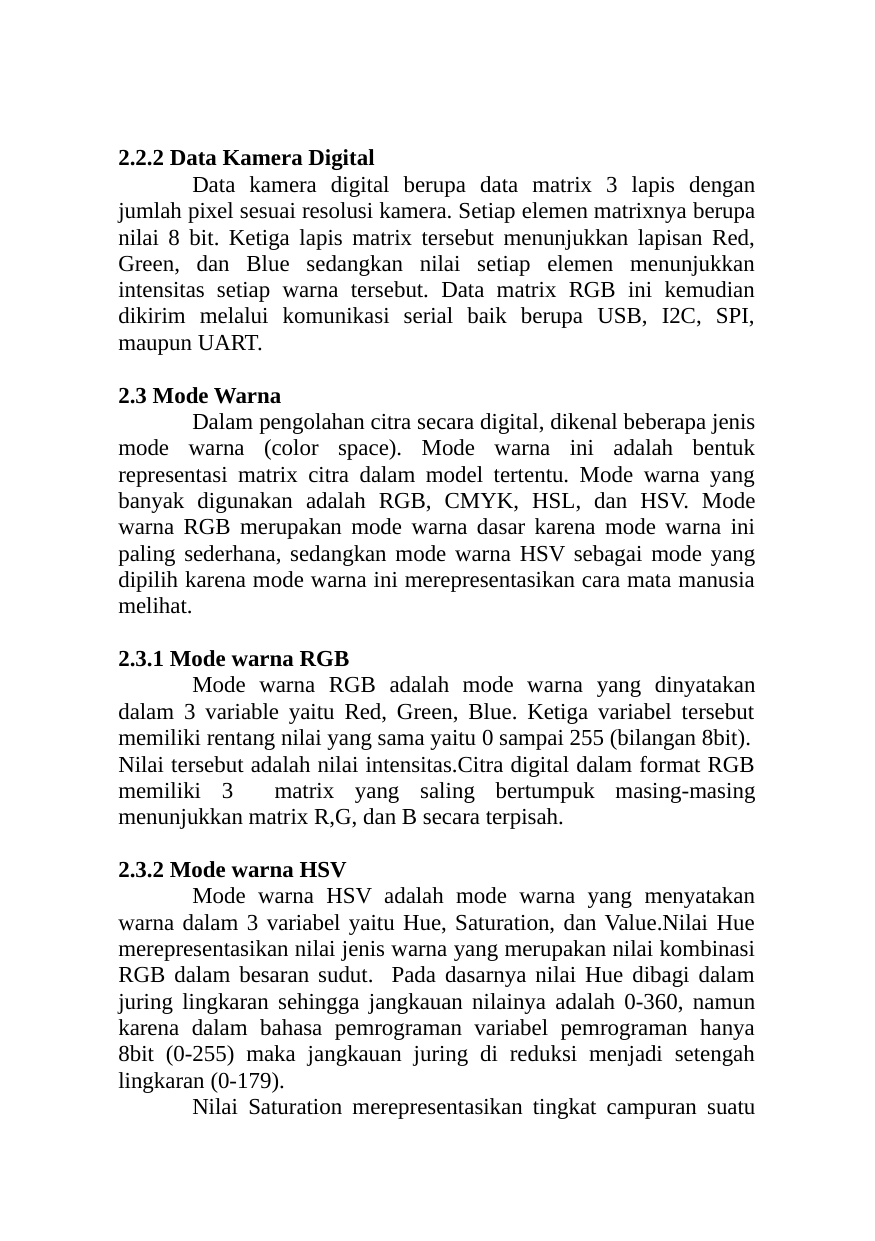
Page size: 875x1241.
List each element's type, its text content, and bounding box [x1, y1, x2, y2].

text Data kamera digital berupa data matrix 3 lapis dengan jumlah pixel sesuai resolusi kamera. Setiap elemen matrixnya berupa nilai 8 bit. Ketiga lapis matrix tersebut menunjukkan lapisan Red, Green, dan Blue sedangkan nilai setiap elemen menunjukkan intensitas setiap warna tersebut. Data matrix RGB ini kemudian dikirim melalui komunikasi serial baik berupa USB, I2C, SPI, maupun UART. [118, 171, 756, 355]
text 2.3 Mode Warna [118, 382, 756, 408]
text 2.2.2 Data Kamera Digital [118, 144, 756, 171]
text Nilai tersebut adalah nilai intensitas.Citra digital dalam format RGB memiliki 3 matrix yang saling bertumpuk masing-masing menunjukkan matrix R,G, dan B secara terpisah. [118, 751, 756, 830]
text Mode warna HSV adalah mode warna yang menyatakan warna dalam 3 variabel yaitu Hue, Saturation, dan Value.Nilai Hue merepresentasikan nilai jenis warna yang merupakan nilai kombinasi RGB dalam besaran sudut. Pada dasarnya nilai Hue dibagi dalam juring lingkaran sehingga jangkauan nilainya adalah 0-360, namun karena dalam bahasa pemrograman variabel pemrograman hanya 8bit (0-255) maka jangkauan juring di reduksi menjadi setengah lingkaran (0-179). [118, 882, 756, 1093]
text 2.3.1 Mode warna RGB [118, 645, 756, 672]
text 2.3.2 Mode warna HSV [118, 856, 756, 882]
text Nilai Saturation merepresentasikan tingkat campuran suatu [118, 1093, 756, 1119]
text Mode warna RGB adalah mode warna yang dinyatakan dalam 3 variable yaitu Red, Green, Blue. Ketiga variabel tersebut memiliki rentang nilai yang sama yaitu 0 sampai 255 (bilangan 8bit). [118, 672, 756, 751]
text Dalam pengolahan citra secara digital, dikenal beberapa jenis mode warna (color space). Mode warna ini adalah bentuk representasi matrix citra dalam model tertentu. Mode warna yang banyak digunakan adalah RGB, CMYK, HSL, dan HSV. Mode warna RGB merupakan mode warna dasar karena mode warna ini paling sederhana, sedangkan mode warna HSV sebagai mode yang dipilih karena mode warna ini merepresentasikan cara mata manusia melihat. [118, 408, 756, 619]
